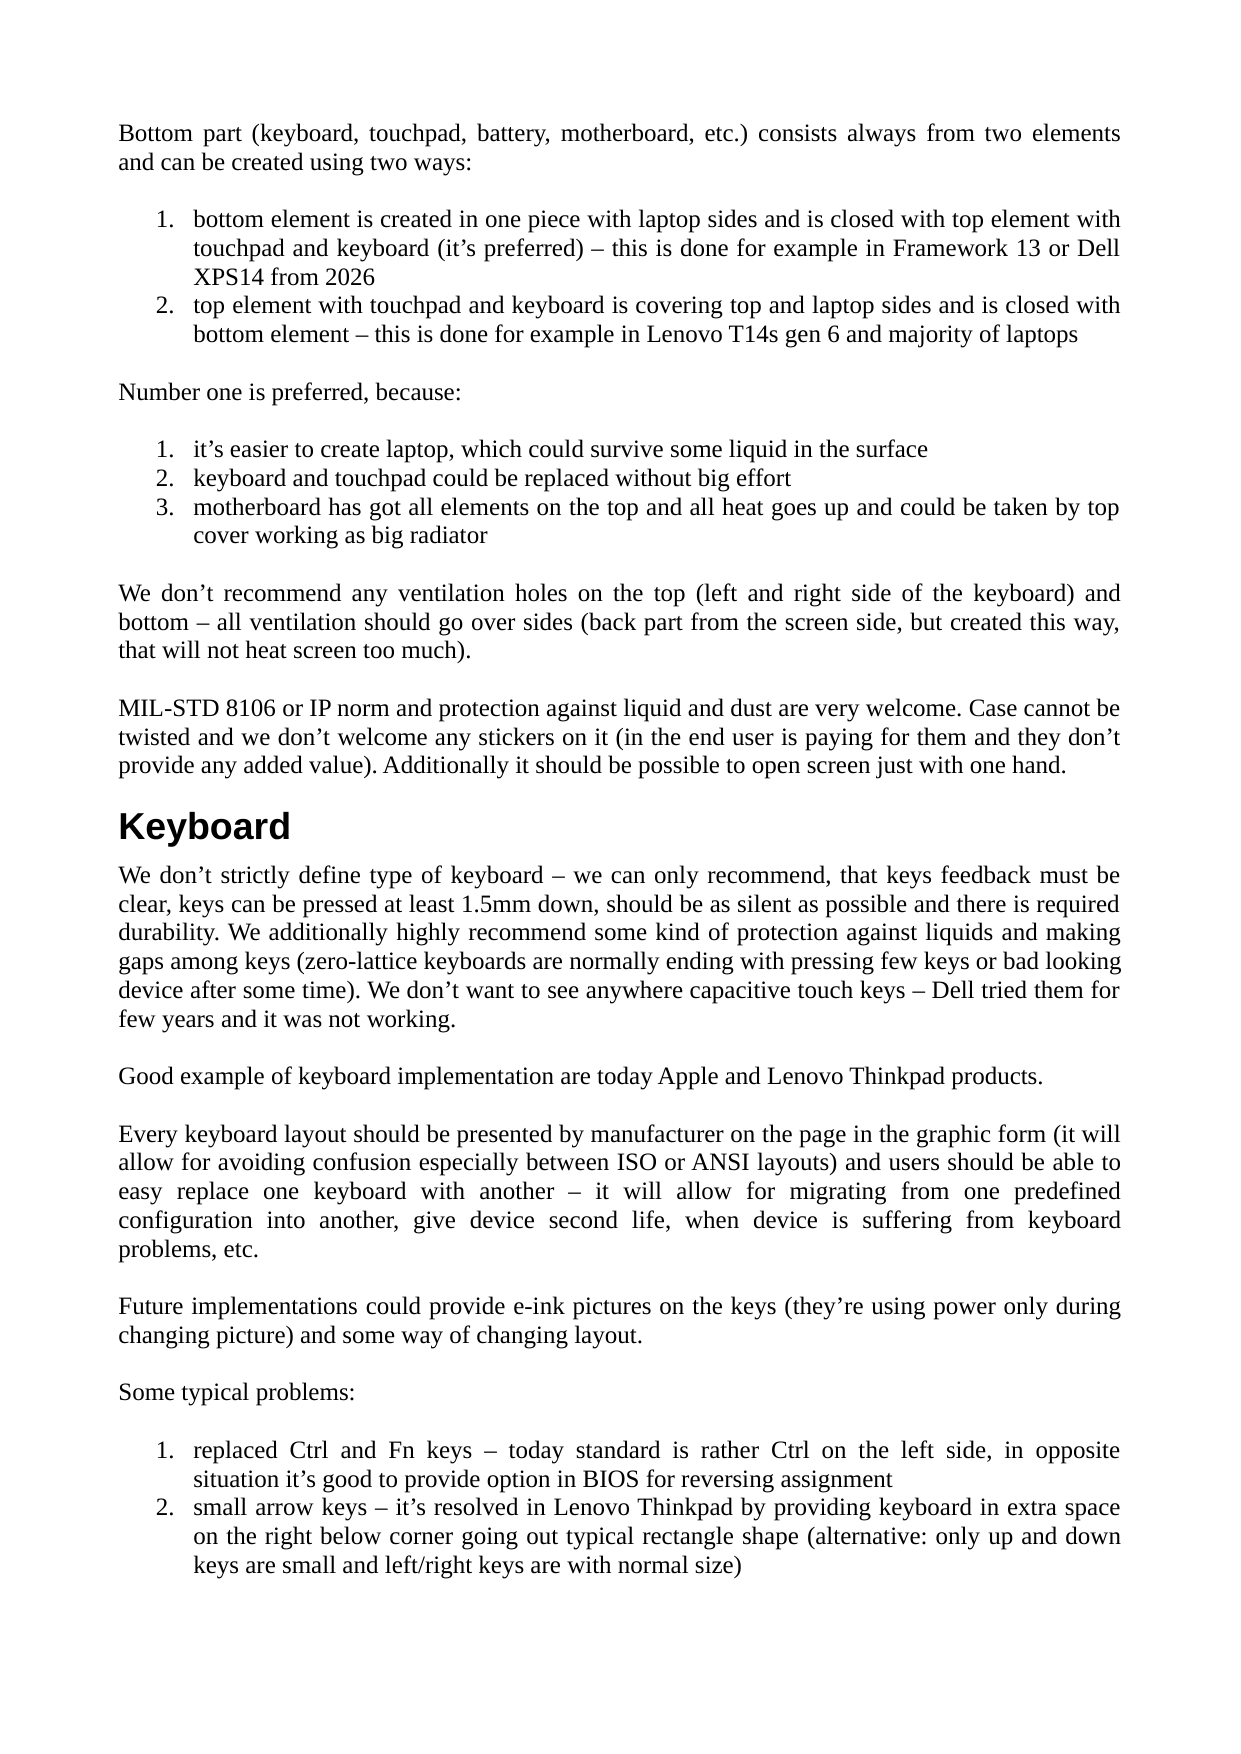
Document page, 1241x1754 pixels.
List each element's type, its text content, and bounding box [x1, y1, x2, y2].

list bottom element is created in one piece with laptop sides and is closed with top element with touchpad and keyboard (it’s preferred) – this is done for example in Framework 13 or Dell XPS14 from 2026 [156, 204, 1122, 291]
subtitle Keyboard [118, 804, 1122, 847]
list keyboard and touchpad could be replaced without big effort [156, 463, 1122, 492]
text Every keyboard layout should be presented by manufacturer on the page in the graphic form (it will allow for avoiding confusion especially between ISO or ANSI layouts) and users should be able to easy replace one keyboard with another – it will allow for migrating from one predefined configuration into another, give device second life, when device is suffering from keyboard problems, etc. [118, 1119, 1122, 1262]
text We don’t strictly define type of keyboard – we can only recommend, that keys feedback must be clear, keys can be pressed at least 1.5mm down, should be as silent as possible and there is required durability. We additionally highly recommend some kind of protection against liquids and making gaps among keys (zero-lattice keyboards are normally ending with pressing few keys or bad looking device after some time). We don’t want to see anywhere capacitive touch keys – Dell tried them for few years and it was not working. [118, 860, 1122, 1032]
list top element with touchpad and keyboard is covering top and laptop sides and is closed with bottom element – this is done for example in Lenovo T14s gen 6 and majority of laptops [156, 291, 1122, 348]
text Some typical problems: [118, 1377, 1122, 1406]
list motherboard has got all elements on the top and all heat goes up and could be taken by top cover working as big radiator [156, 492, 1122, 549]
text Good example of keyboard implementation are today Apple and Lenovo Thinkpad products. [118, 1061, 1122, 1090]
text MIL-STD 8106 or IP norm and protection against liquid and dust are very welcome. Case cannot be twisted and we don’t welcome any stickers on it (in the end user is paying for them and they don’t provide any added value). Additionally it should be possible to open screen just with one hand. [118, 693, 1122, 779]
text Bottom part (keyboard, touchpad, battery, motherboard, etc.) consists always from two elements and can be created using two ways: [118, 118, 1122, 176]
list small arrow keys – it’s resolved in Lenovo Thinkpad by providing keyboard in extra space on the right below corner going out typical rectangle shape (alternative: only up and down keys are small and left/right keys are with normal size) [156, 1492, 1122, 1579]
list replaced Ctrl and Fn keys – today standard is rather Ctrl on the left side, in opposite situation it’s good to provide option in BIOS for reversing assignment [156, 1435, 1122, 1492]
list it’s easier to create laptop, which could survive some liquid in the surface [156, 434, 1122, 463]
text We don’t recommend any ventilation holes on the top (left and right side of the keyboard) and bottom – all ventilation should go over sides (back part from the screen side, but created this way, that will not heat screen too much). [118, 578, 1122, 664]
text Future implementations could provide e-ink pictures on the keys (they’re using power only during changing picture) and some way of changing layout. [118, 1291, 1122, 1349]
text Number one is preferred, because: [118, 377, 1122, 406]
